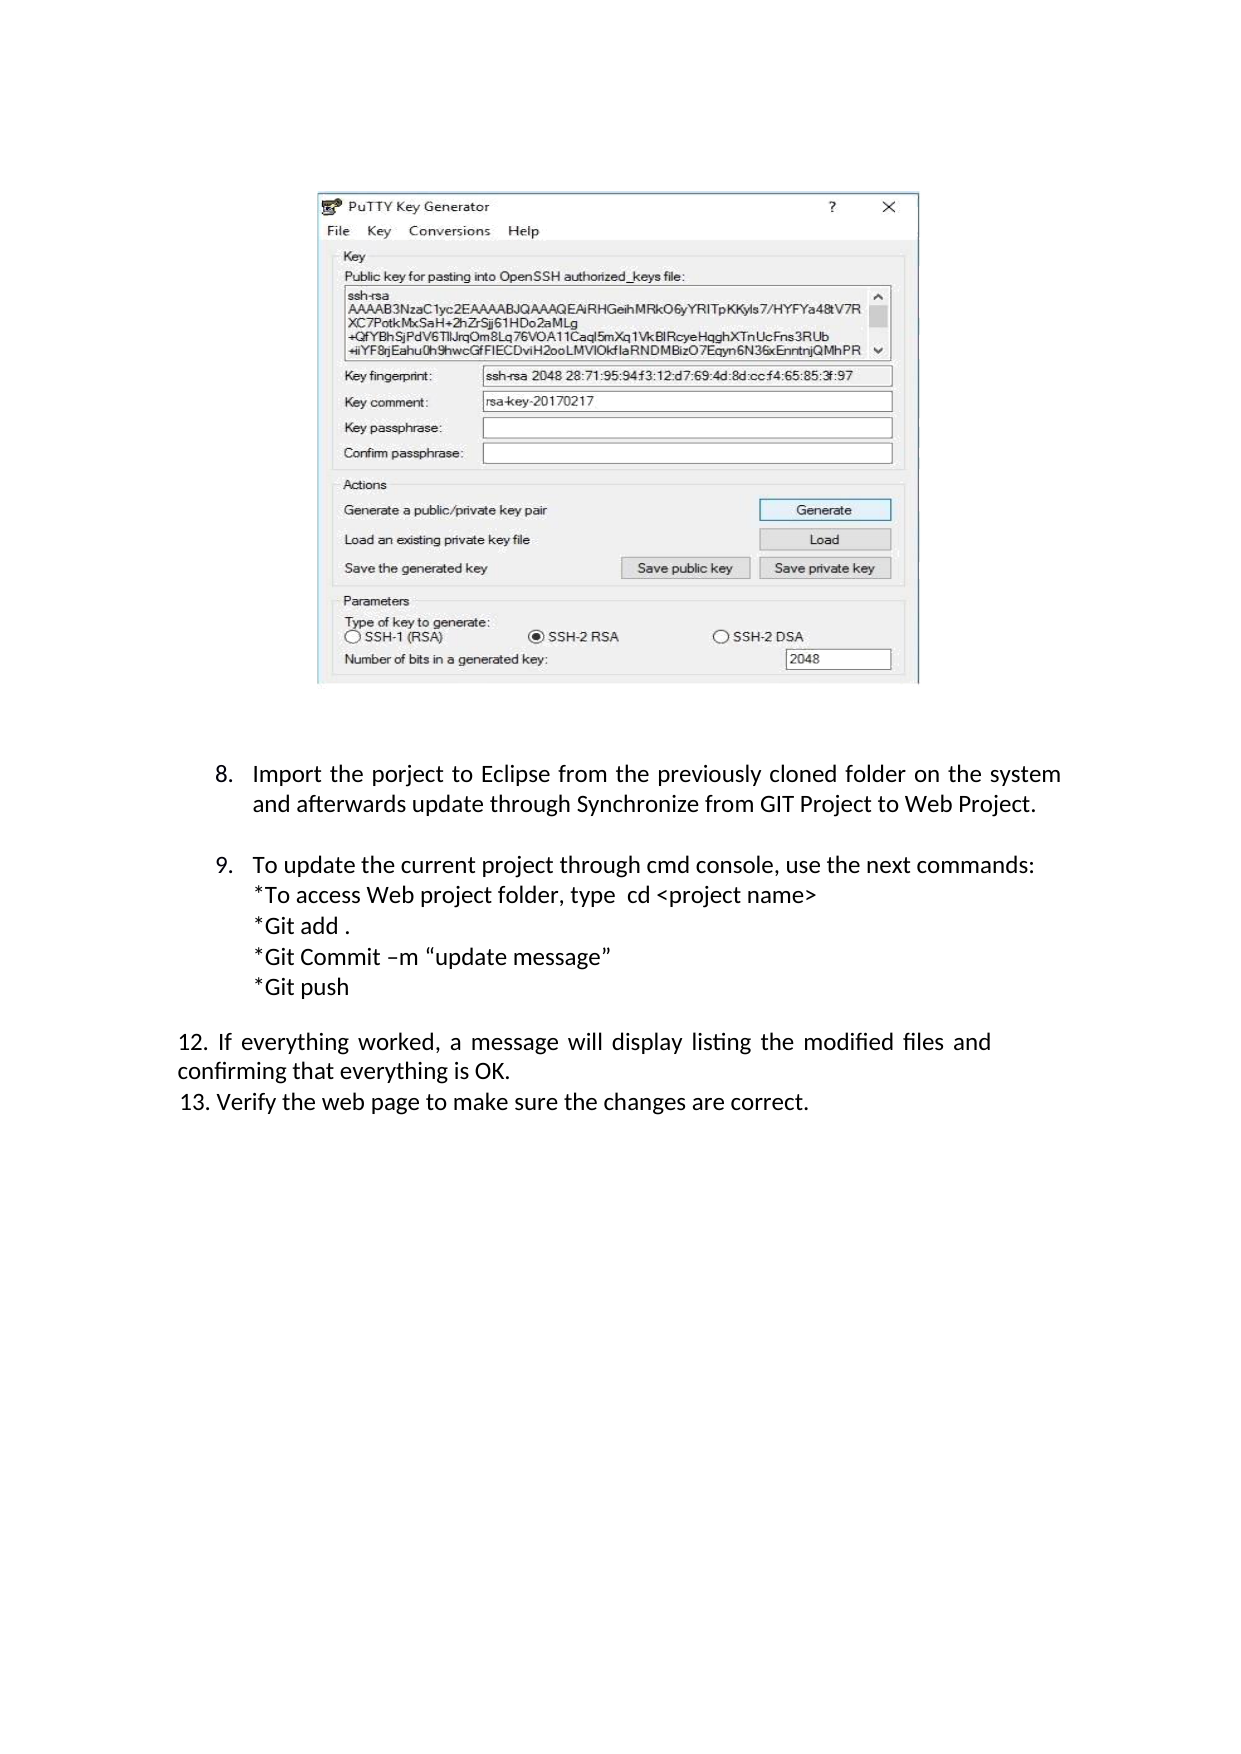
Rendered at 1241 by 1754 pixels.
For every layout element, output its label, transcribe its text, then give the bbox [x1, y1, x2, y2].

text 13. Verify the web page to make sure the changes are correct. [179, 1086, 1063, 1116]
list *To access Web project folder, type cd <project name> [215, 879, 1063, 910]
list *Git Commit –m “update message” [215, 941, 1063, 971]
list *Git push [215, 971, 1063, 1002]
list Import the porject to Eclipse from the previously cloned folder on the system and afterwards update through Synchronize from GIT Project to Web Project. [215, 758, 1063, 818]
text 12. If everything worked, a message will display listing the modified files and confirming that everything is OK. [177, 1026, 992, 1086]
list To update the current project through cmd console, use the next commands: [215, 849, 1063, 879]
list *Git add . [215, 910, 1063, 941]
picture [317, 191, 923, 689]
